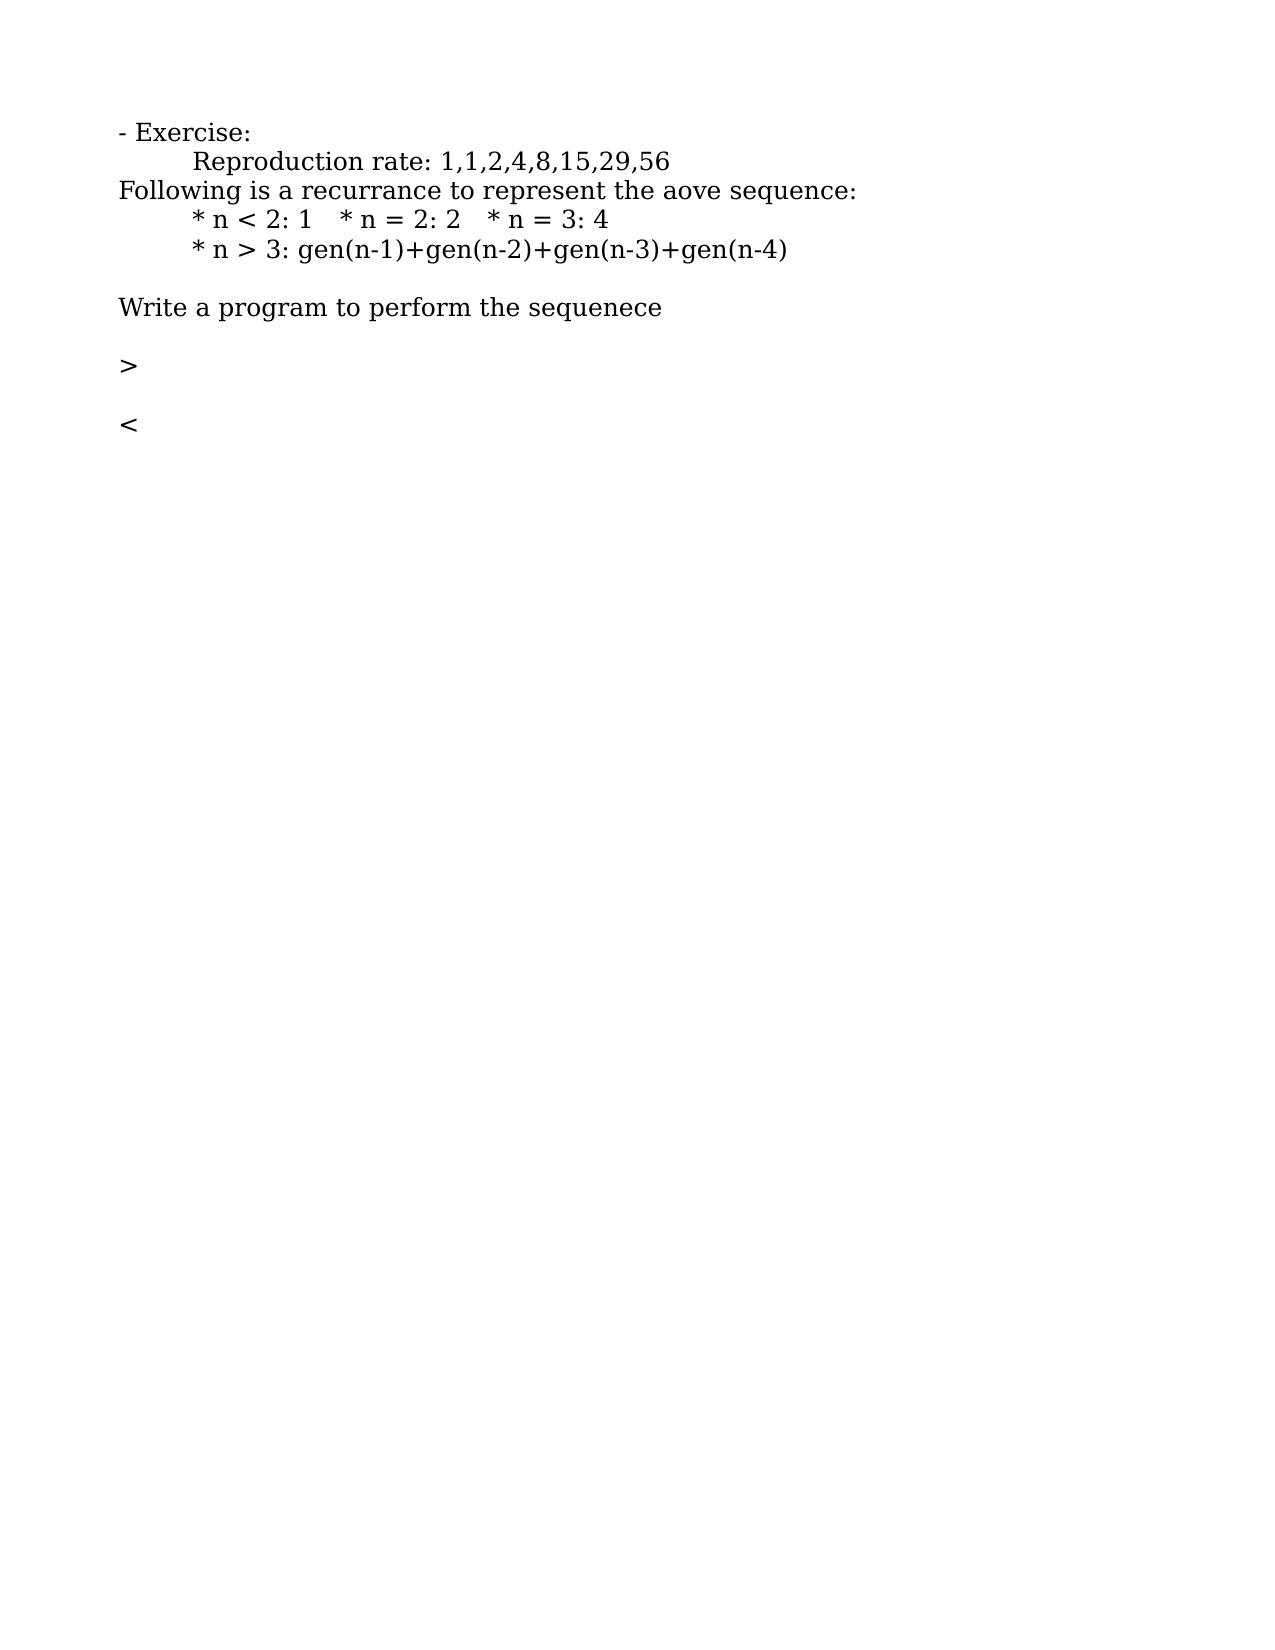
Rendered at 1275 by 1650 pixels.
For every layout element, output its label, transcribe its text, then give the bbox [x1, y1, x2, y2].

text Reproduction rate: 1,1,2,4,8,15,29,56 [118, 147, 1157, 176]
text - Exercise: [118, 118, 1157, 147]
text Following is a recurrance to represent the aove sequence: [118, 176, 1157, 206]
text > [118, 351, 1157, 381]
text * n > 3: gen(n-1)+gen(n-2)+gen(n-3)+gen(n-4) [118, 235, 1157, 264]
text < [118, 410, 1157, 439]
text * n < 2: 1 * n = 2: 2 * n = 3: 4 [118, 206, 1157, 235]
text Write a program to perform the sequenece [118, 293, 1157, 322]
